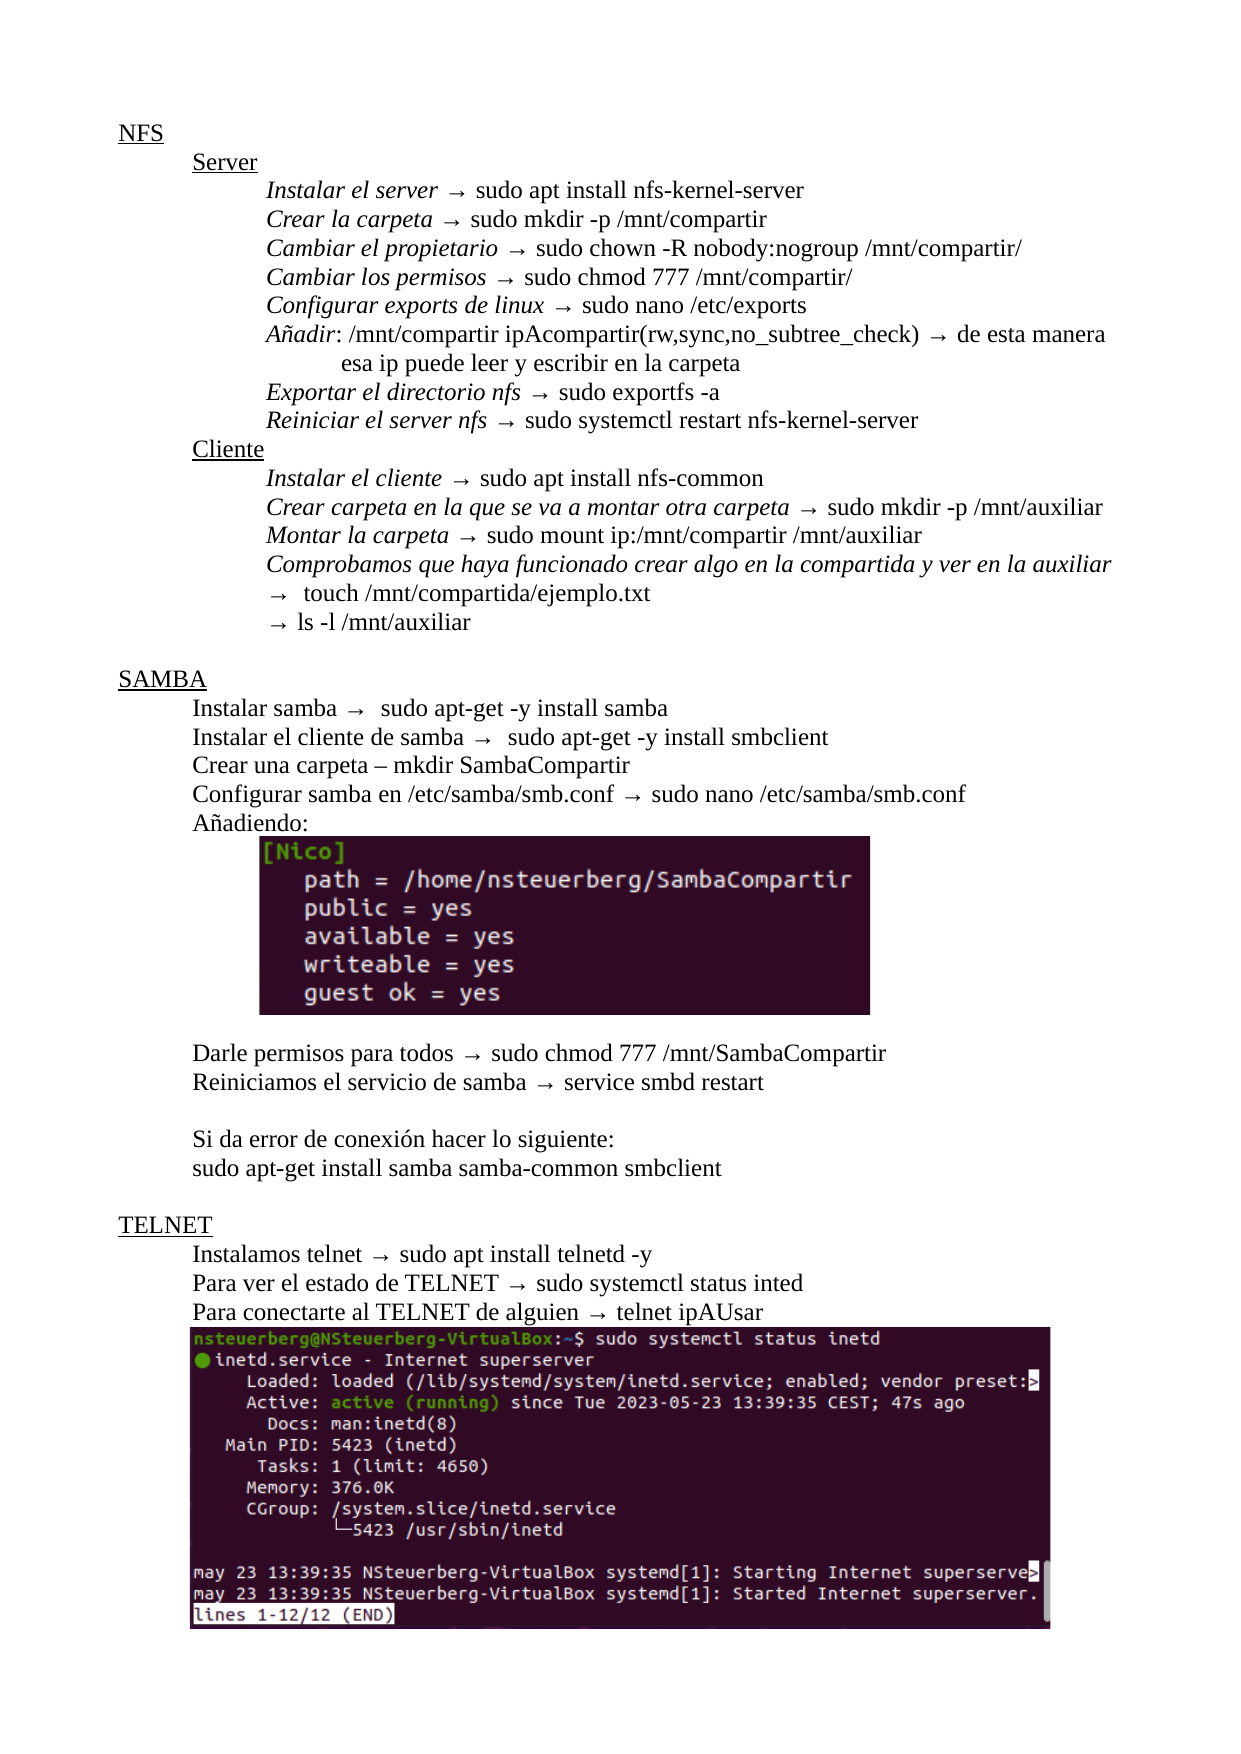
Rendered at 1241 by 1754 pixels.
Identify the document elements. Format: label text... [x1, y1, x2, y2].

text NFS [118, 118, 1122, 147]
text Darle permisos para todos → sudo chmod 777 /mnt/SambaCompartir [118, 1038, 1122, 1067]
text TELNET [118, 1211, 1122, 1239]
picture [189, 1327, 1051, 1629]
text Instalar samba → sudo apt-get -y install samba [118, 693, 1122, 722]
text Crear una carpeta – mkdir SambaCompartir [118, 751, 1122, 779]
text Montar la carpeta → sudo mount ip:/mnt/compartir /mnt/auxiliar [118, 521, 1122, 549]
text sudo apt-get install samba samba-common smbclient [118, 1153, 1122, 1182]
text Si da error de conexión hacer lo siguiente: [118, 1124, 1122, 1153]
text Para conectarte al TELNET de alguien → telnet ipAUsar [118, 1297, 1122, 1326]
text Instalamos telnet → sudo apt install telnetd -y [118, 1239, 1122, 1268]
text SAMBA [118, 664, 1122, 693]
text Reiniciamos el servicio de samba → service smbd restart [118, 1067, 1122, 1096]
text Reiniciar el server nfs → sudo systemctl restart nfs-kernel-server [118, 406, 1122, 434]
text Crear la carpeta → sudo mkdir -p /mnt/compartir [118, 204, 1122, 233]
text Instalar el cliente de samba → sudo apt-get -y install smbclient [118, 722, 1122, 751]
text Crear carpeta en la que se va a montar otra carpeta → sudo mkdir -p /mnt/auxiliar [118, 492, 1122, 521]
text Instalar el server → sudo apt install nfs-kernel-server [118, 176, 1122, 204]
text Configurar samba en /etc/samba/smb.conf → sudo nano /etc/samba/smb.conf [118, 779, 1122, 808]
text Server [118, 147, 1122, 176]
text Cambiar el propietario → sudo chown -R nobody:nogroup /mnt/compartir/ [118, 233, 1122, 262]
text Cambiar los permisos → sudo chmod 777 /mnt/compartir/ [118, 262, 1122, 291]
text Añadir: /mnt/compartir ipAcompartir(rw,sync,no_subtree_check) → de esta manera esa ip puede leer y escribir en la carpeta [118, 319, 1122, 377]
text Añadiendo: [118, 808, 1122, 837]
text → ls -l /mnt/auxiliar [118, 607, 1122, 636]
text Comprobamos que haya funcionado crear algo en la compartida y ver en la auxiliar → touch /mnt/compartida/ejemplo.txt [118, 549, 1122, 607]
text Exportar el directorio nfs → sudo exportfs -a [118, 377, 1122, 406]
picture [259, 836, 871, 1015]
text Para ver el estado de TELNET → sudo systemctl status inted [118, 1268, 1122, 1297]
text Configurar exports de linux → sudo nano /etc/exports [118, 291, 1122, 319]
text Cliente [118, 434, 1122, 463]
text Instalar el cliente → sudo apt install nfs-common [118, 463, 1122, 492]
